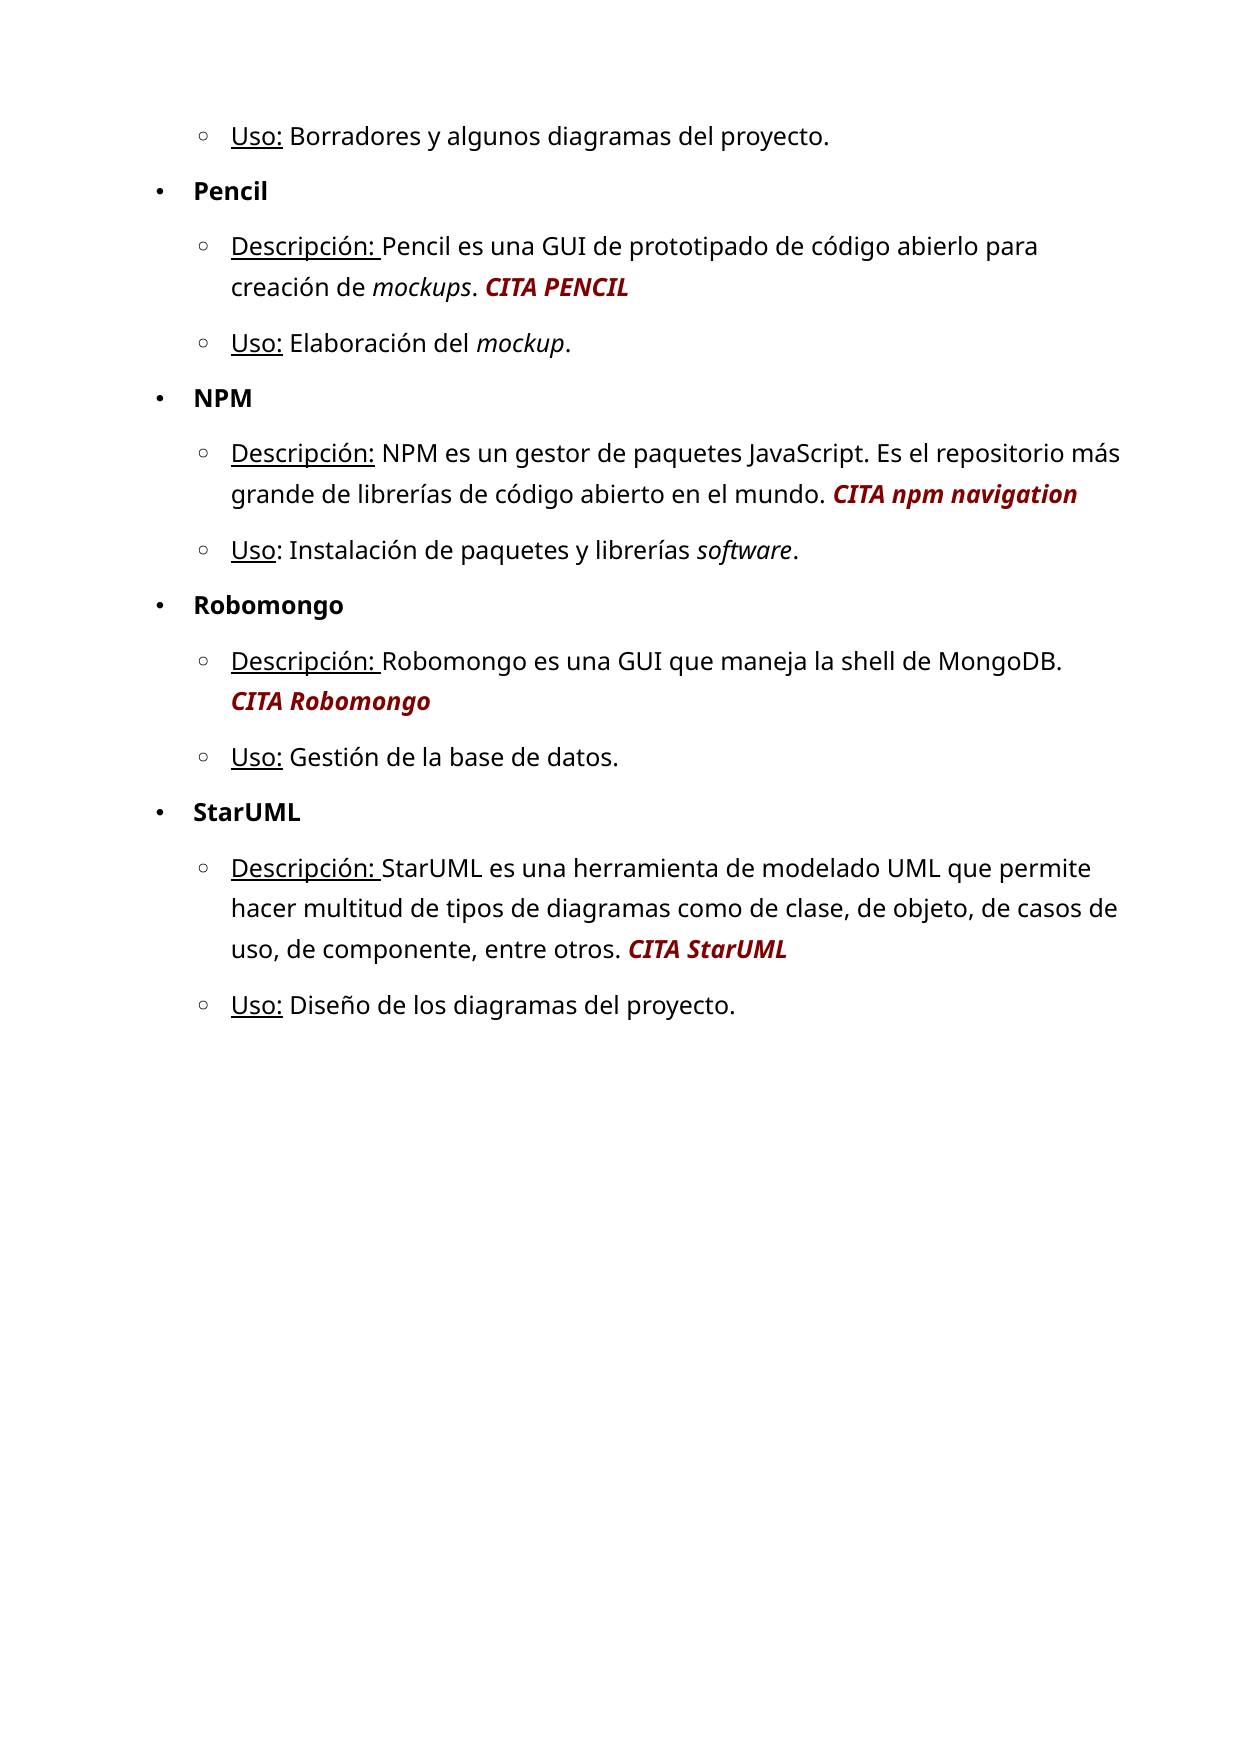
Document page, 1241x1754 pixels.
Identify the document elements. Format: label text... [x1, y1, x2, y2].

list Descripción: Robomongo es una GUI que maneja la shell de MongoDB. CITA Robomongo [193, 643, 1122, 718]
list Descripción: StarUML es una herramienta de modelado UML que permite hacer multitud de tipos de diagramas como de clase, de objeto, de casos de uso, de componente, entre otros. CITA StarUML [193, 850, 1122, 966]
list Pencil [156, 173, 1122, 208]
list Uso: Gestión de la base de datos. [193, 739, 1122, 773]
list Uso: Borradores y algunos diagramas del proyecto. [193, 118, 1122, 152]
list Descripción: Pencil es una GUI de prototipado de código abierlo para creación de mockups. CITA PENCIL [193, 229, 1122, 304]
list Uso: Elaboración del mockup. [193, 325, 1122, 359]
list Uso: Instalación de paquetes y librerías software. [193, 532, 1122, 566]
list Uso: Diseño de los diagramas del proyecto. [193, 987, 1122, 1021]
list Robomongo [156, 588, 1122, 622]
list Descripción: NPM es un gestor de paquetes JavaScript. Es el repositorio más grande de librerías de código abierto en el mundo. CITA npm navigation [193, 436, 1122, 511]
list StarUML [156, 795, 1122, 829]
list NPM [156, 381, 1122, 415]
